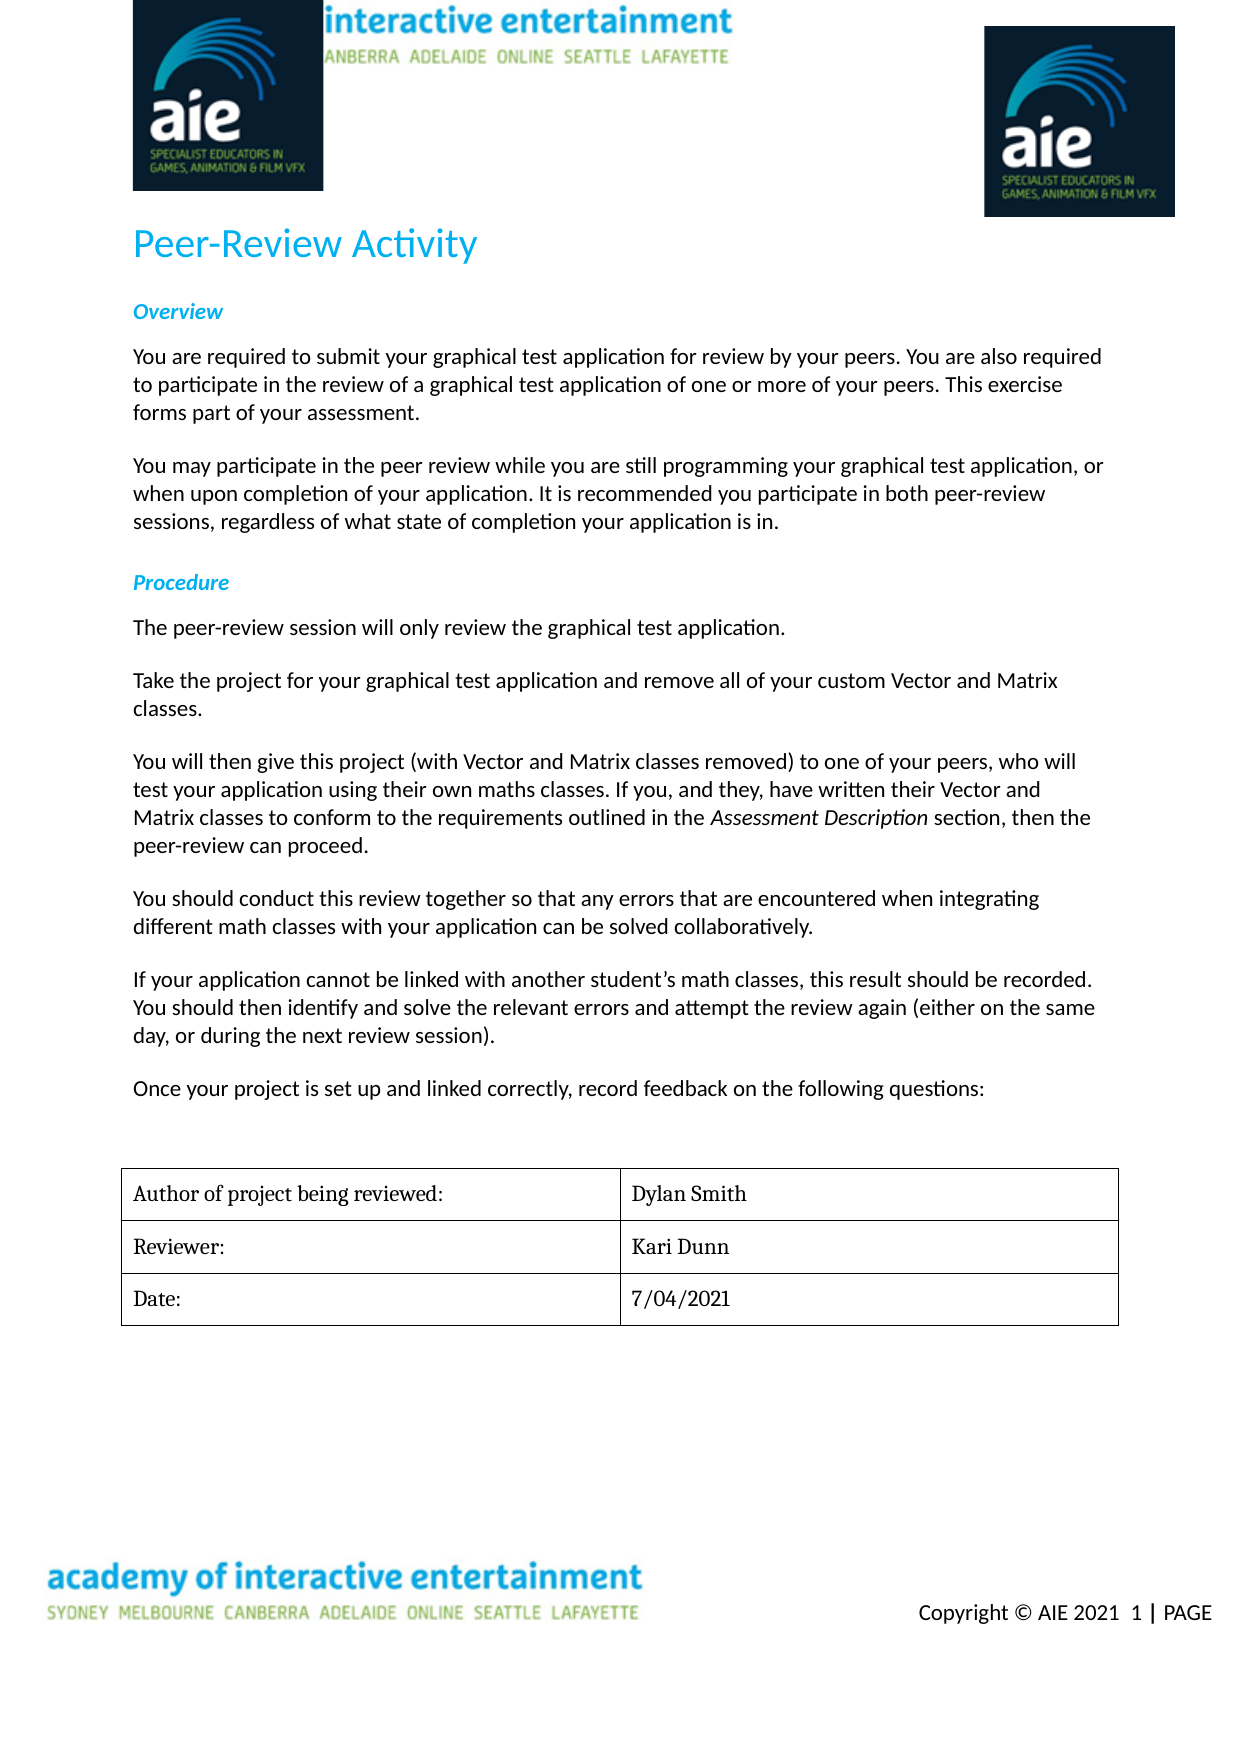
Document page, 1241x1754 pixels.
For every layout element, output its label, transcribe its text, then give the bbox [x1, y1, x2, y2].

text You should conduct this review together so that any errors that are encountered when integrating different math classes with your application can be solved collaboratively. [133, 884, 1107, 940]
table_header Dylan Smith [621, 1169, 1118, 1220]
text If your application cannot be linked with another student’s math classes, this result should be recorded. You should then identify and solve the relevant errors and attempt the review again (either on the same day, or during the next review session). [133, 965, 1107, 1049]
table_header Author of project being reviewed: [122, 1169, 620, 1220]
table_cell 7/04/2021 [621, 1274, 1118, 1325]
table_cell Kari Dunn [621, 1221, 1118, 1272]
table_cell Reviewer: [122, 1221, 620, 1272]
text The peer-review session will only review the graphical test application. [133, 613, 1107, 641]
subtitle Procedure [133, 568, 1107, 596]
text You may participate in the peer review while you are still programming your graphical test application, or when upon completion of your application. It is recommended you participate in both peer-review sessions, regardless of what state of completion your application is in. [133, 451, 1107, 535]
text Take the project for your graphical test application and remove all of your custom Vector and Matrix classes. [133, 666, 1107, 722]
text You will then give this project (with Vector and Matrix classes removed) to one of your peers, who will test your application using their own maths classes. If you, and they, have written their Vector and Matrix classes to conform to the requirements outlined in the Assessment Description section, then the peer-review can proceed. [133, 747, 1107, 859]
subtitle Overview [133, 297, 1107, 325]
subtitle Peer-Review Activity [133, 179, 1107, 268]
text Once your project is set up and linked correctly, record feedback on the following questions: [133, 1074, 1107, 1102]
text You are required to submit your graphical test application for review by your peers. You are also required to participate in the review of a graphical test application of one or more of your peers. This exercise forms part of your assessment. [133, 342, 1107, 426]
table_cell Date: [122, 1274, 620, 1325]
